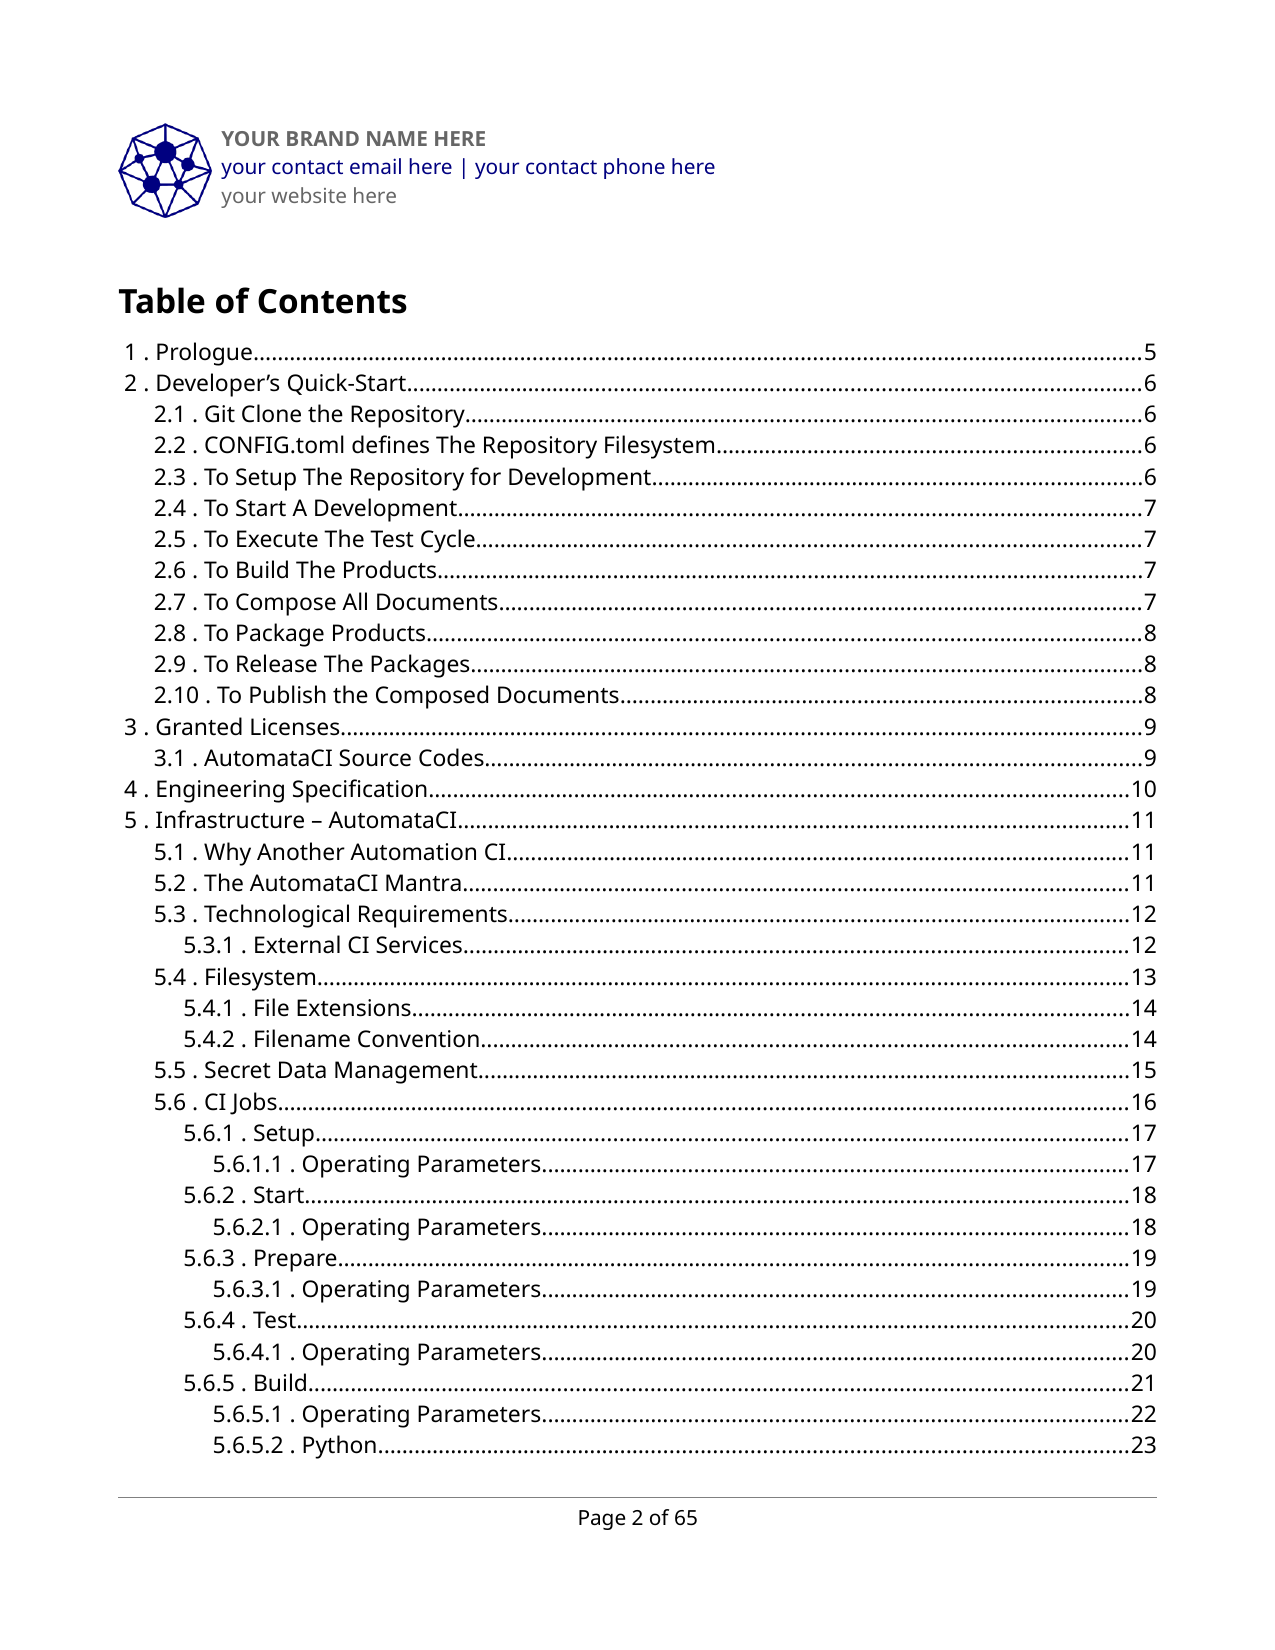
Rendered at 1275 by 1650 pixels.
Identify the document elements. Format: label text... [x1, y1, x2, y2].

text 5.4.2 . Filename Convention 14 [177, 1023, 1157, 1054]
text 5.5 . Secret Data Management 15 [148, 1054, 1157, 1086]
text 2.9 . To Release The Packages 8 [148, 648, 1157, 679]
text 5 . Infrastructure – AutomataCI 11 [118, 804, 1157, 836]
text 2.8 . To Package Products 8 [148, 617, 1157, 648]
text 5.6.5.1 . Operating Parameters 22 [207, 1398, 1157, 1429]
text 5.6.2 . Start 18 [177, 1179, 1157, 1211]
text 5.6.3.1 . Operating Parameters 19 [207, 1273, 1157, 1304]
text 4 . Engineering Specification 10 [118, 773, 1157, 804]
text 2.1 . Git Clone the Repository 6 [148, 398, 1157, 429]
text 2 . Developer’s Quick-Start 6 [118, 367, 1157, 398]
text 2.7 . To Compose All Documents 7 [148, 586, 1157, 617]
text 5.6 . CI Jobs 16 [148, 1086, 1157, 1117]
subtitle Table of Contents [118, 278, 1157, 323]
text 5.6.5.2 . Python 23 [207, 1429, 1157, 1461]
text 2.3 . To Setup The Repository for Development 6 [148, 461, 1157, 492]
text 5.6.2.1 . Operating Parameters 18 [207, 1211, 1157, 1242]
text 2.2 . CONFIG.toml defines The Repository Filesystem 6 [148, 429, 1157, 461]
text 5.6.5 . Build 21 [177, 1367, 1157, 1398]
text 5.6.3 . Prepare 19 [177, 1242, 1157, 1273]
text 5.3.1 . External CI Services 12 [177, 929, 1157, 961]
text 5.1 . Why Another Automation CI 11 [148, 836, 1157, 867]
text 5.2 . The AutomataCI Mantra 11 [148, 867, 1157, 898]
text 3.1 . AutomataCI Source Codes 9 [148, 742, 1157, 773]
text 5.6.4.1 . Operating Parameters 20 [207, 1336, 1157, 1367]
picture [118, 123, 212, 218]
text 5.3 . Technological Requirements 12 [148, 898, 1157, 929]
text 5.6.1 . Setup 17 [177, 1117, 1157, 1148]
text 3 . Granted Licenses 9 [118, 711, 1157, 742]
text 2.10 . To Publish the Composed Documents 8 [148, 679, 1157, 711]
text 2.6 . To Build The Products 7 [148, 554, 1157, 586]
text 5.4 . Filesystem 13 [148, 961, 1157, 992]
text 5.4.1 . File Extensions 14 [177, 992, 1157, 1023]
text 5.6.1.1 . Operating Parameters 17 [207, 1148, 1157, 1179]
text 1 . Prologue 5 [118, 336, 1157, 367]
text 2.4 . To Start A Development 7 [148, 492, 1157, 523]
text 5.6.4 . Test 20 [177, 1304, 1157, 1336]
text 2.5 . To Execute The Test Cycle 7 [148, 523, 1157, 554]
